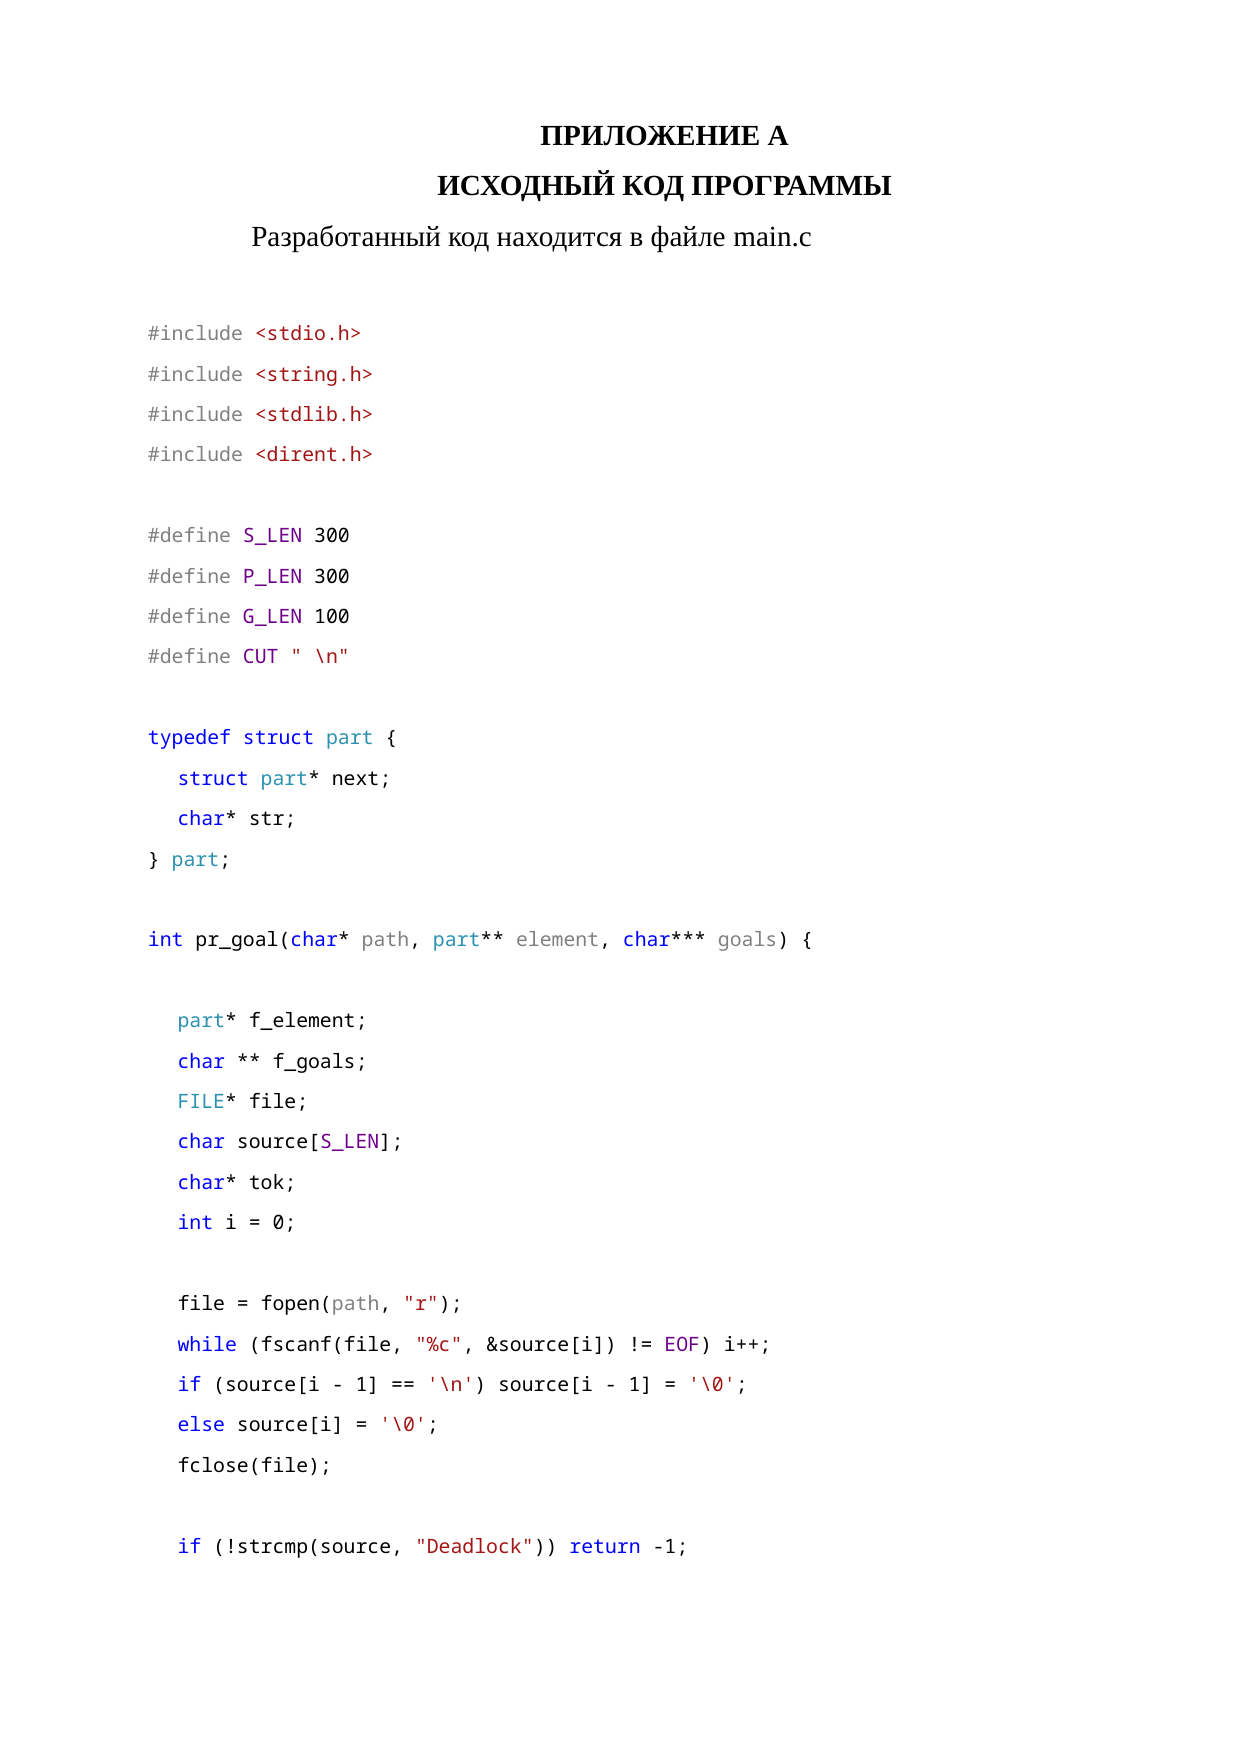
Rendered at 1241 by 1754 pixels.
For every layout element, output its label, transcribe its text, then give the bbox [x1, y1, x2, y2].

text char ** f_goals; [148, 1047, 1152, 1074]
text #include <stdio.h> [148, 319, 1152, 346]
text else source[i] = '\0'; [148, 1411, 1152, 1438]
text #define G_LEN 100 [148, 602, 1152, 629]
text } part; [148, 845, 1152, 872]
text part* f_element; [148, 1006, 1152, 1033]
text #define P_LEN 300 [148, 562, 1152, 589]
text struct part* next; [148, 764, 1152, 791]
text #include <dirent.h> [148, 441, 1152, 468]
text if (!strcmp(source, "Deadlock")) return -1; [148, 1532, 1152, 1559]
text char* tok; [148, 1168, 1152, 1195]
text typedef struct part { [148, 723, 1152, 751]
text while (fscanf(file, "%c", &source[i]) != EOF) i++; [148, 1330, 1152, 1357]
text fclose(file); [148, 1451, 1152, 1478]
text #define S_LEN 300 [148, 521, 1152, 548]
subtitle Приложение А Исходный код программы [177, 118, 1152, 202]
text file = fopen(path, "r"); [148, 1289, 1152, 1316]
text #include <stdlib.h> [148, 400, 1152, 427]
text char source[S_LEN]; [148, 1128, 1152, 1155]
text #include <string.h> [148, 360, 1152, 387]
text Разработанный код находится в файле main.c [177, 219, 1152, 252]
text if (source[i - 1] == '\n') source[i - 1] = '\0'; [148, 1370, 1152, 1397]
text char* str; [148, 804, 1152, 831]
text #define CUT " \n" [148, 643, 1152, 670]
text int pr_goal(char* path, part** element, char*** goals) { [148, 926, 1152, 953]
text FILE* file; [148, 1087, 1152, 1114]
text int i = 0; [148, 1208, 1152, 1236]
